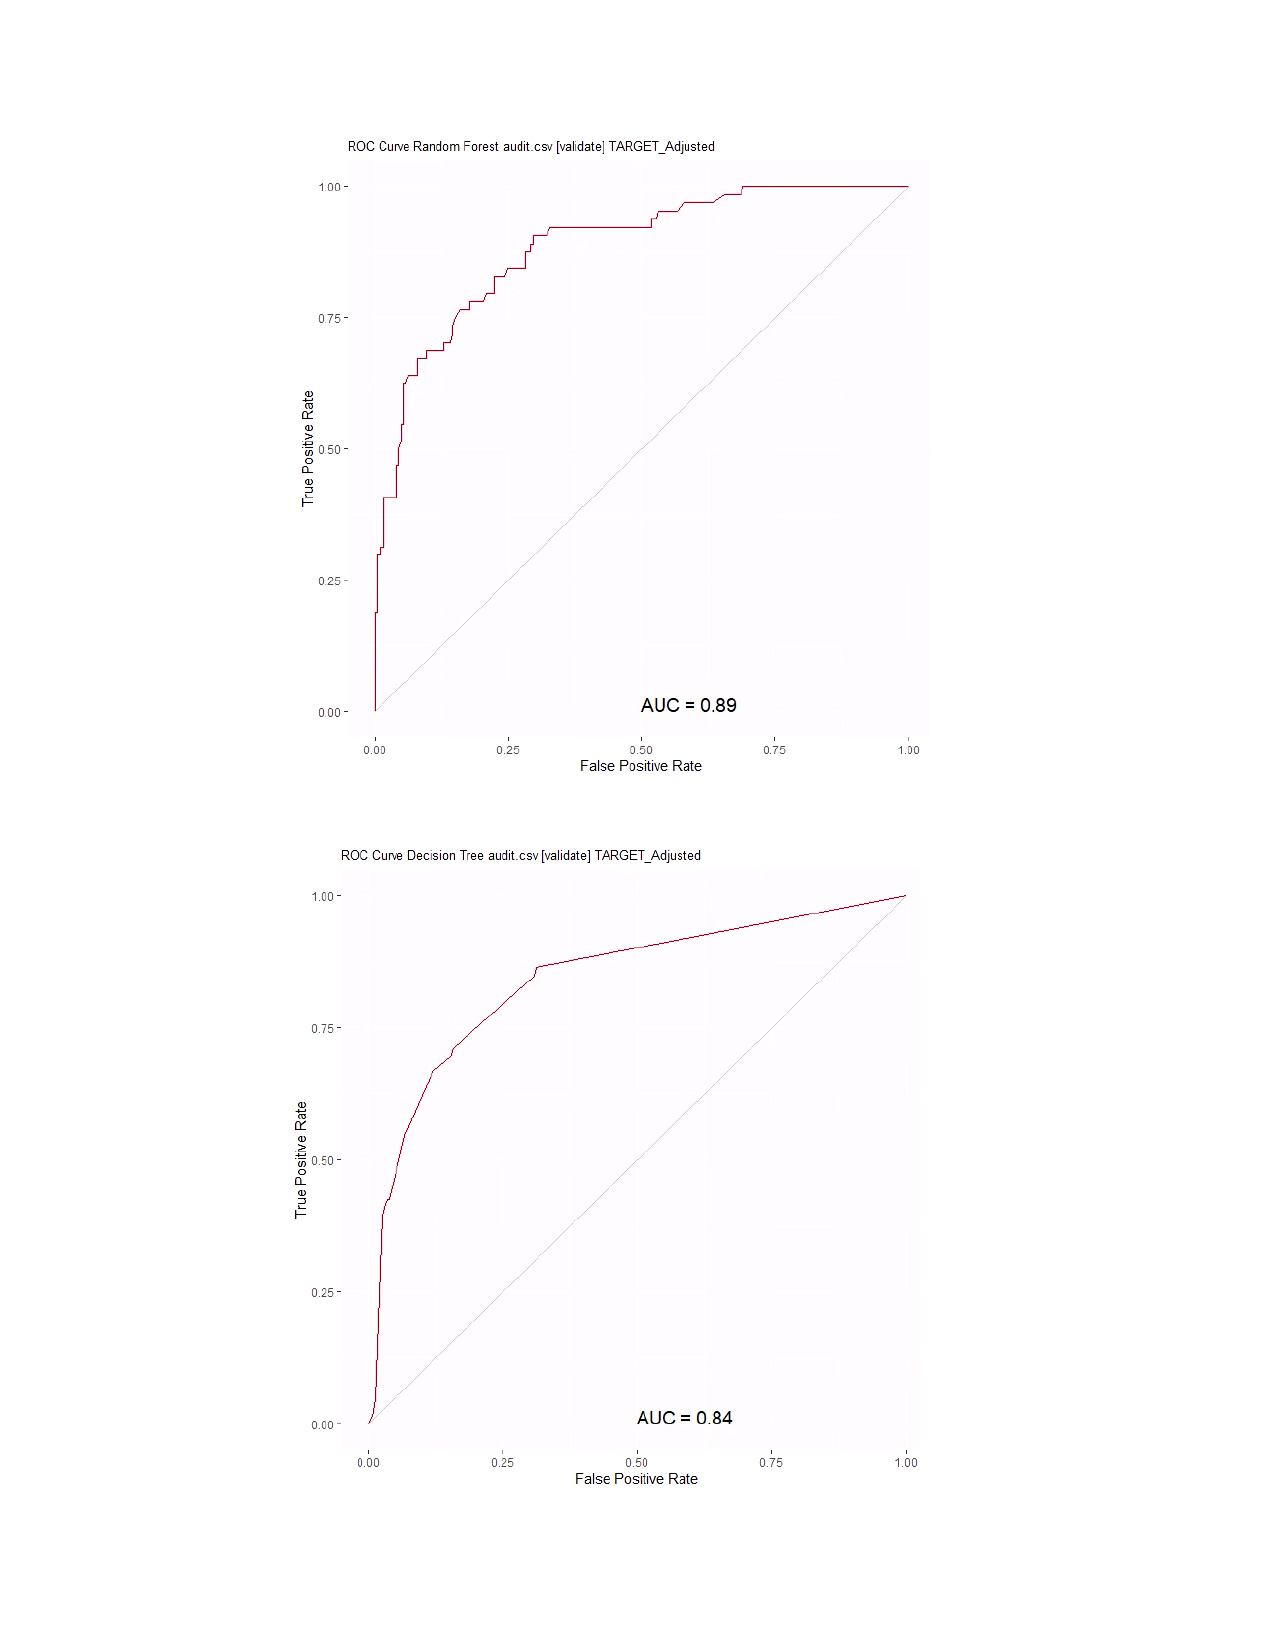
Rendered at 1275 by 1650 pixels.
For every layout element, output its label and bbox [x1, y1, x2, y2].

picture [290, 846, 921, 1484]
picture [298, 135, 930, 771]
